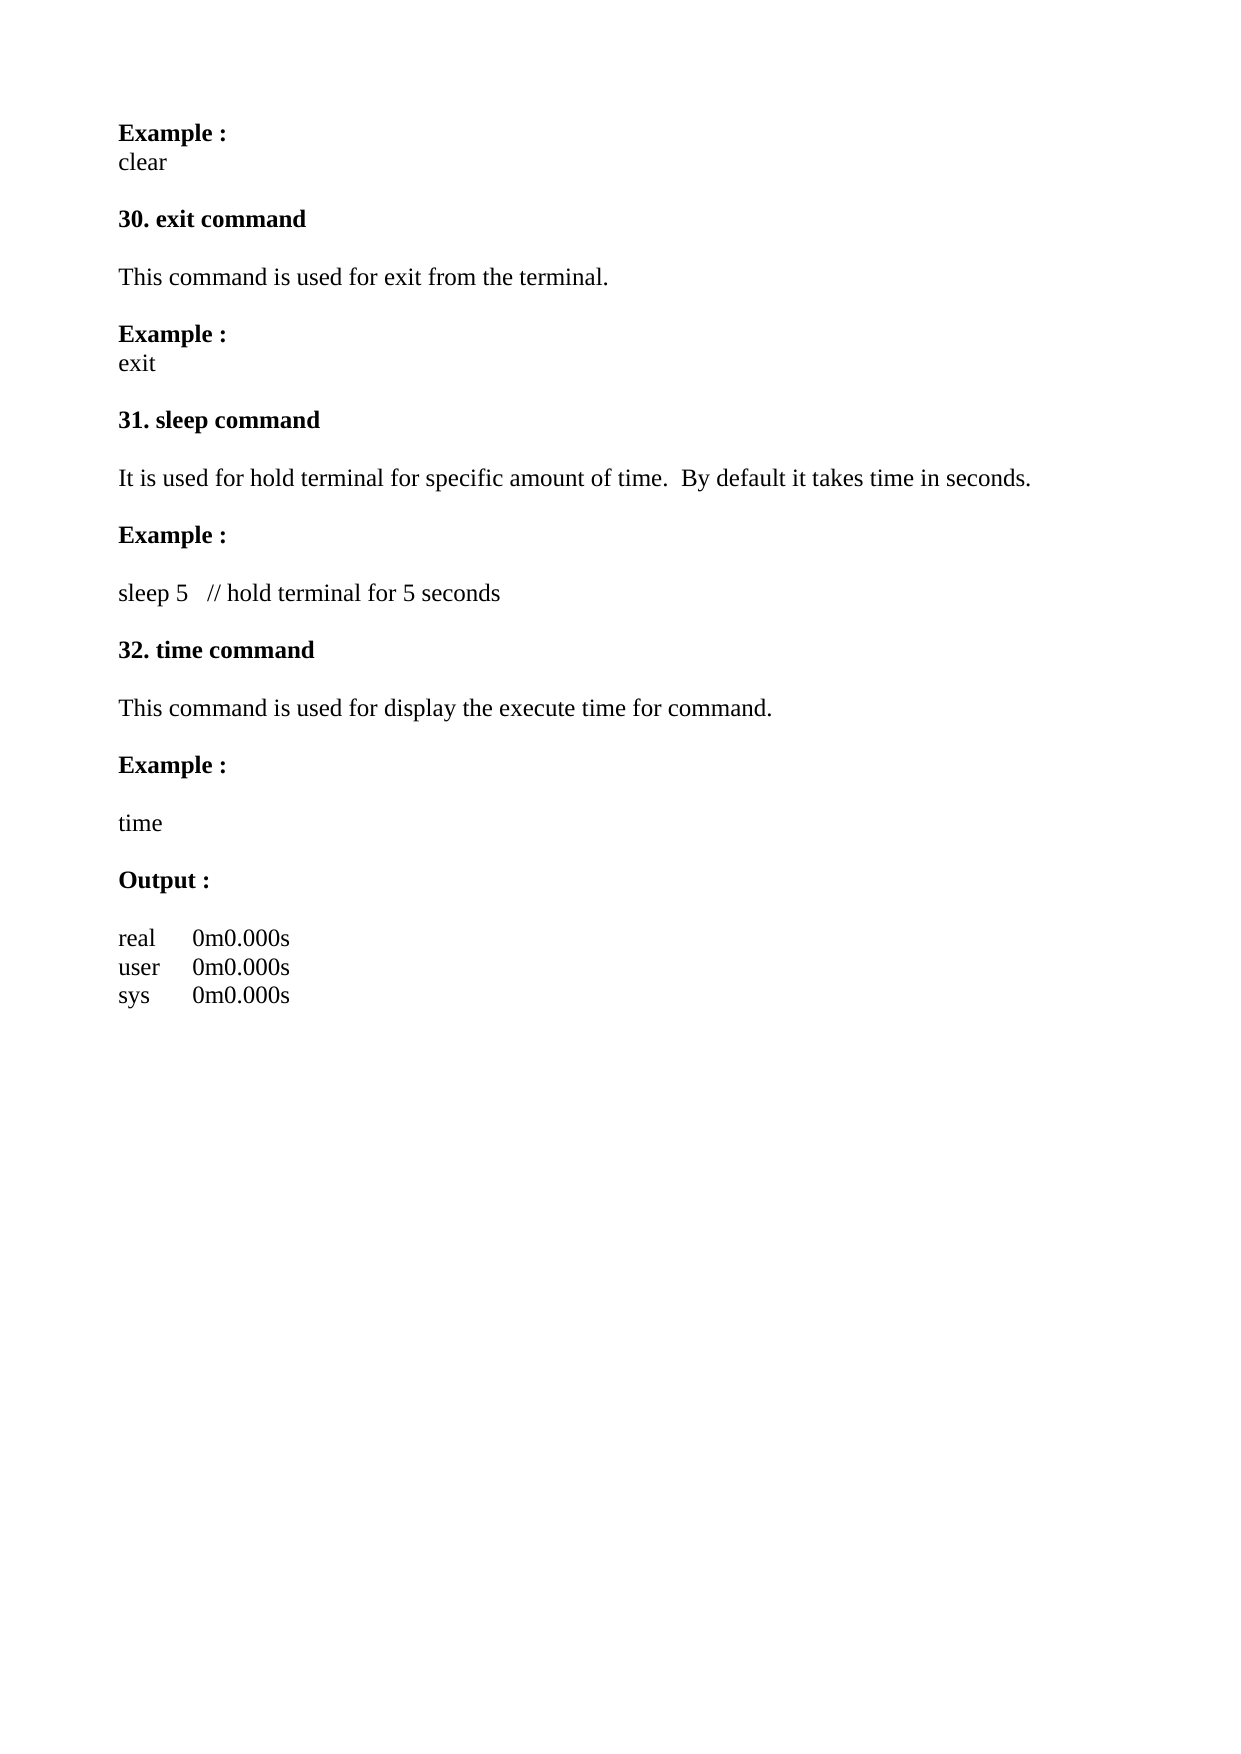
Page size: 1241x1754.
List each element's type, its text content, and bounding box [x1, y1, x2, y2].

text sleep 5 // hold terminal for 5 seconds [118, 578, 1122, 607]
text exit [118, 348, 1122, 377]
text This command is used for exit from the terminal. [118, 262, 1122, 291]
text Example : [118, 118, 1122, 147]
text sys 0m0.000s [118, 981, 1122, 1009]
text Example : [118, 319, 1122, 348]
text real 0m0.000s [118, 923, 1122, 952]
text user 0m0.000s [118, 952, 1122, 981]
text 30. exit command [118, 204, 1122, 233]
text 32. time command [118, 636, 1122, 664]
text 31. sleep command [118, 406, 1122, 434]
text Output : [118, 866, 1122, 894]
text This command is used for display the execute time for command. [118, 693, 1122, 722]
text clear [118, 147, 1122, 176]
text It is used for hold terminal for specific amount of time. By default it takes time in seconds. [118, 463, 1122, 492]
text Example : [118, 521, 1122, 549]
text time [118, 808, 1122, 837]
text Example : [118, 751, 1122, 779]
